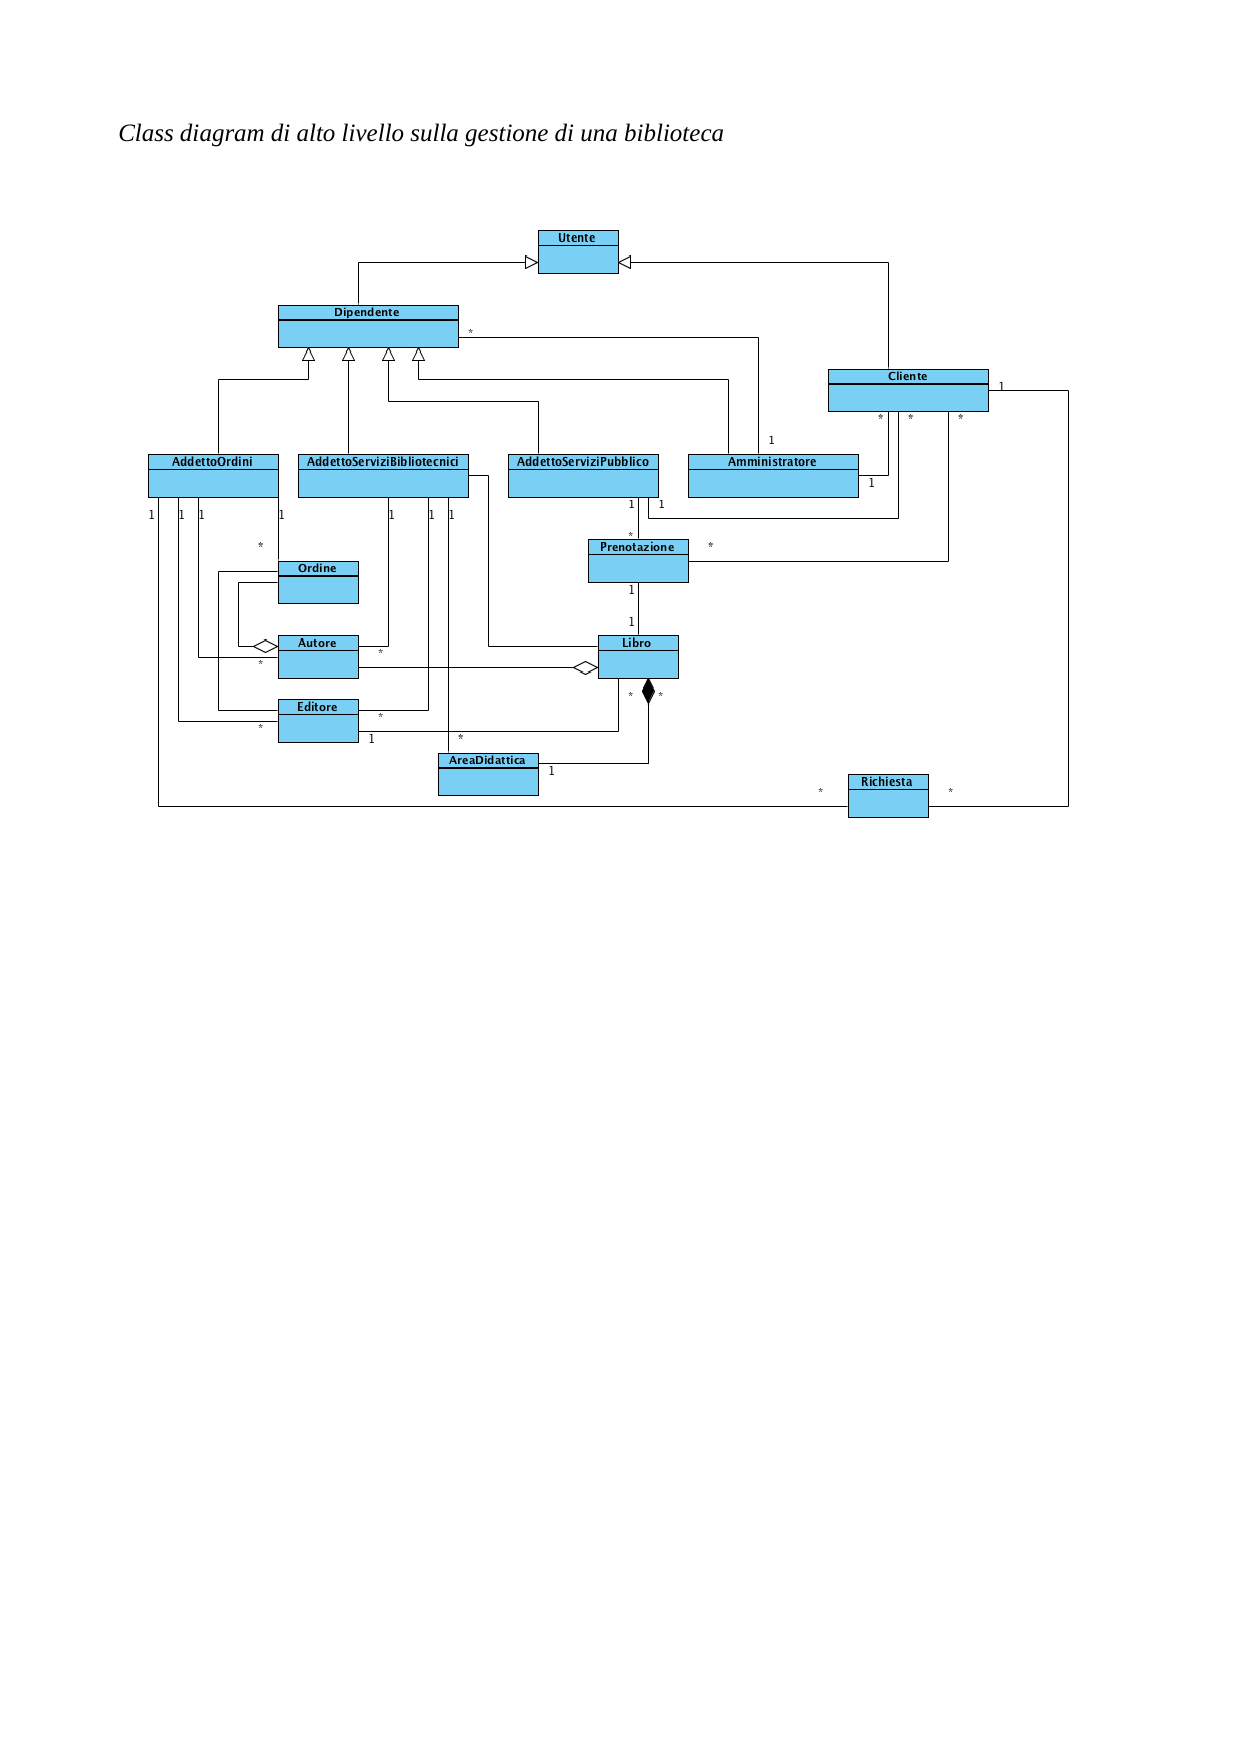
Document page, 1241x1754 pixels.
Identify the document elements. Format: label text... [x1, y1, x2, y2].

text Class diagram di alto livello sulla gestione di una biblioteca [118, 118, 1122, 147]
picture [129, 224, 1087, 833]
